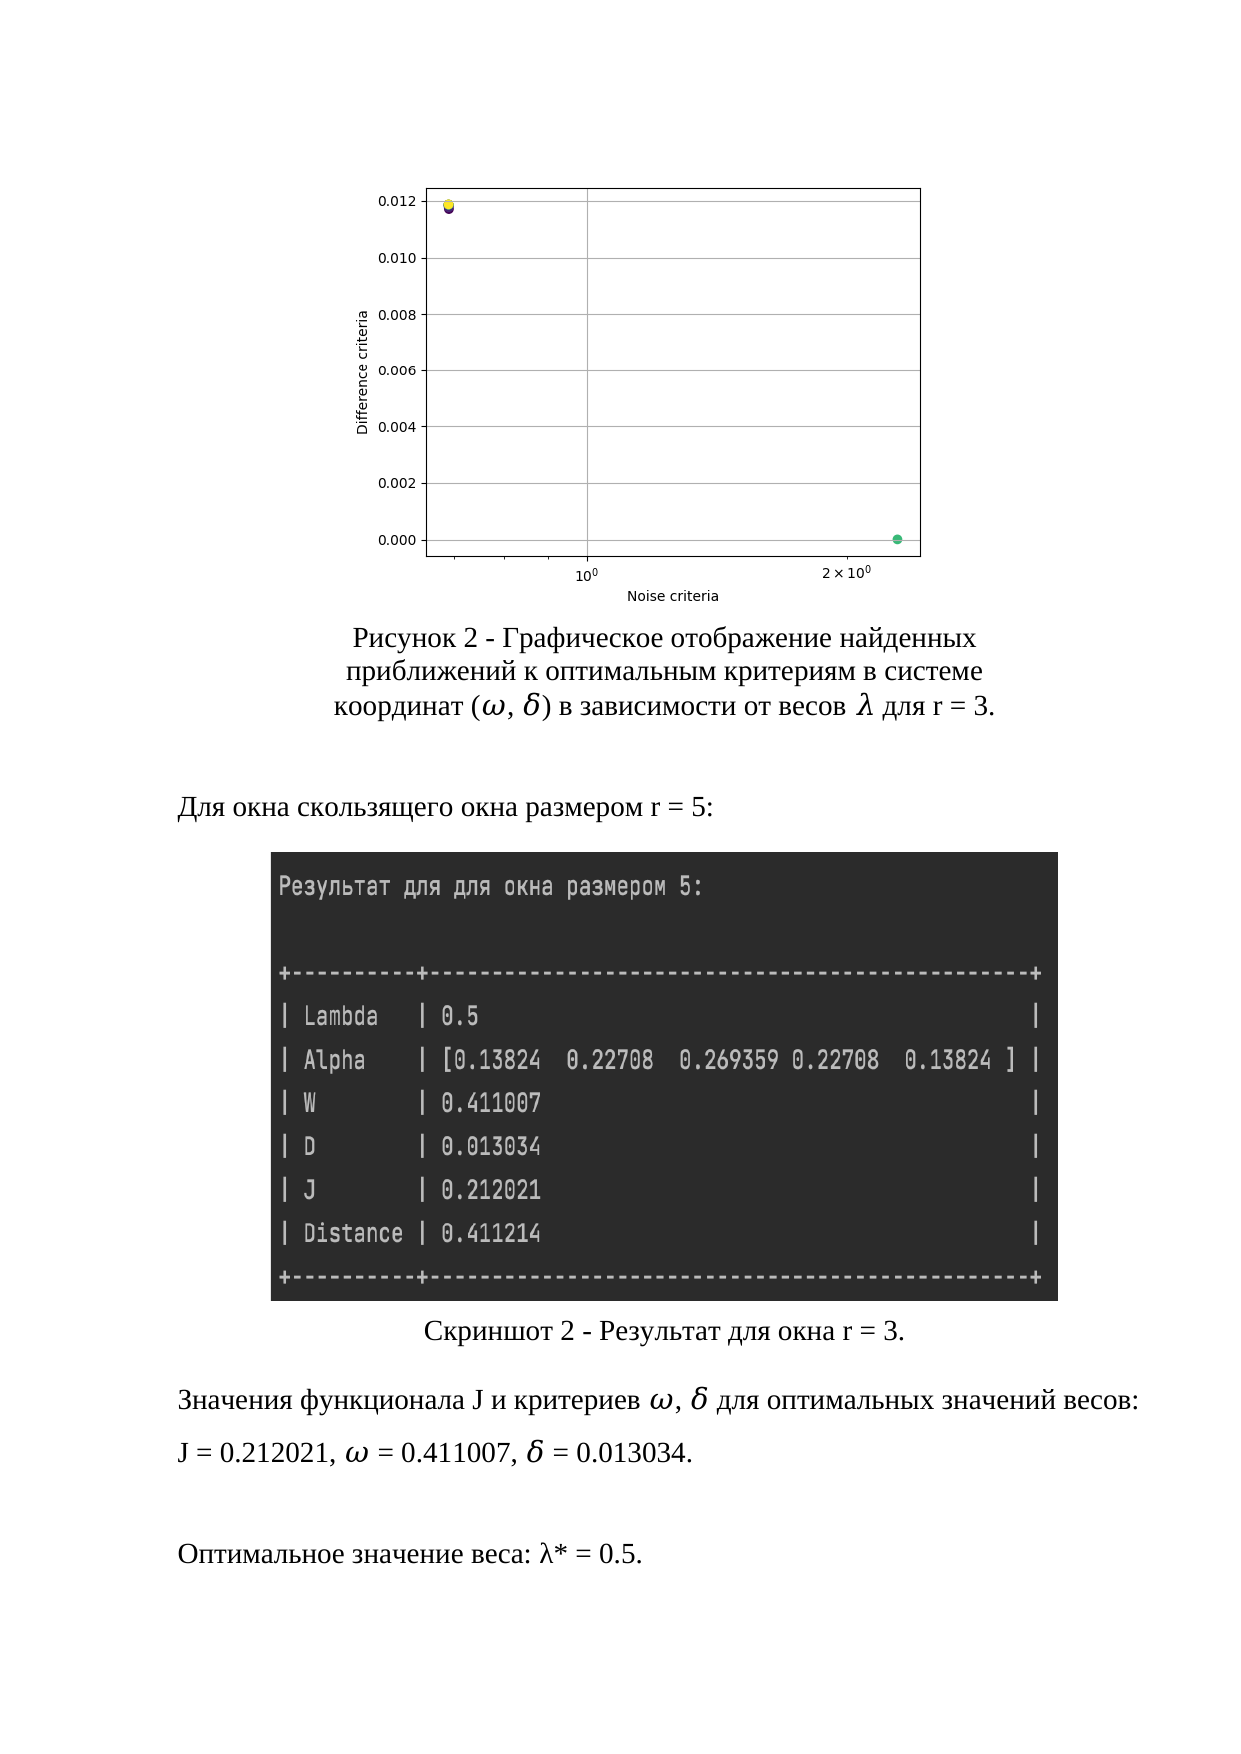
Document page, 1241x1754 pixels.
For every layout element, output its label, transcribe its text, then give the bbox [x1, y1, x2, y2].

text J = 0.212021, 𝜔 = 0.411007, 𝛿 = 0.013034. [177, 1433, 1152, 1469]
text Скриншот 2 - Результат для окна r = 3. [322, 1301, 1007, 1346]
text Для окна скользящего окна размером r = 5: [177, 789, 1152, 823]
picture [270, 852, 1058, 1301]
picture [347, 130, 983, 608]
text Значения функционала J и критериев 𝜔, 𝛿 для оптимальных значений весов: [177, 839, 1152, 1416]
text Оптимальное значение веса: λ* = 0.5. [177, 1537, 1152, 1570]
text Рисунок 2 - Графическое отображение найденных приближений к оптимальным критериям в системе координат (𝜔, 𝛿) в зависимости от весов 𝜆 для r = 3. [316, 131, 1013, 722]
